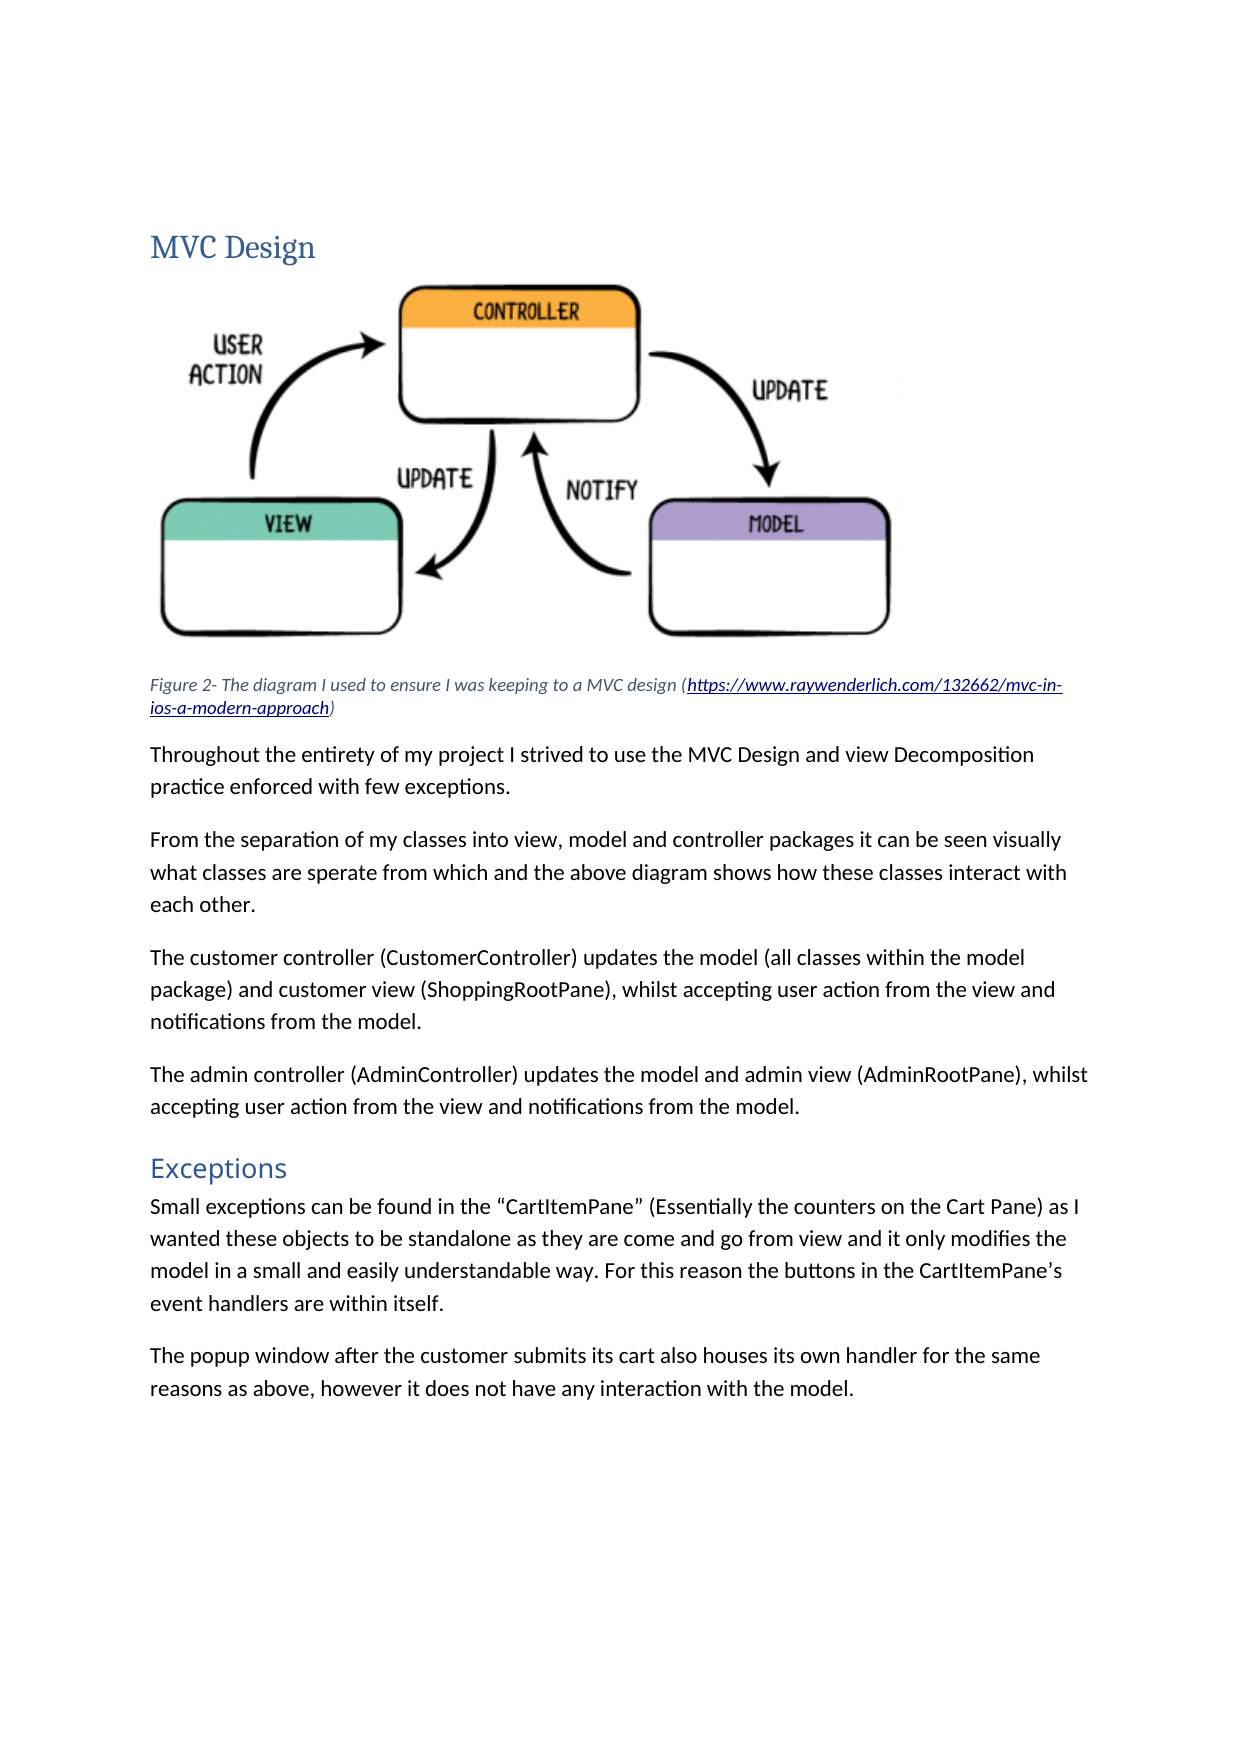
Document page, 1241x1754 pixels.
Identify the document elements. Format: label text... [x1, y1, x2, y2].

text The popup window after the customer submits its cart also houses its own handler for the same reasons as above, however it does not have any interaction with the model. [150, 1342, 1090, 1402]
text The admin controller (AdminController) updates the model and admin view (AdminRootPane), whilst accepting user action from the view and notifications from the model. [150, 1060, 1090, 1121]
text Throughout the entirety of my project I strived to use the MVC Design and view Decomposition practice enforced with few exceptions. [150, 740, 1090, 801]
text Small exceptions can be found in the “CartItemPane” (Essentially the counters on the Cart Pane) as I wanted these objects to be standalone as they are come and go from view and it only modifies the model in a small and easily understandable way. For this reason the buttons in the CartItemPane’s event handlers are within itself. [150, 1192, 1090, 1317]
text From the separation of my classes into view, model and controller packages it can be seen visually what classes are sperate from which and the above diagram shows how these classes interact with each other. [150, 826, 1090, 918]
text Figure 2- The diagram I used to ensure I was keeping to a MVC design (https://www.raywenderlich.com/132662/mvc-in-ios-a-modern-approach) [150, 674, 1090, 719]
subtitle Exceptions [150, 1150, 1090, 1187]
text The customer controller (CustomerController) updates the model (all classes within the model package) and customer view (ShoppingRootPane), whilst accepting user action from the view and notifications from the model. [150, 943, 1090, 1035]
subtitle MVC Design [150, 228, 1090, 266]
